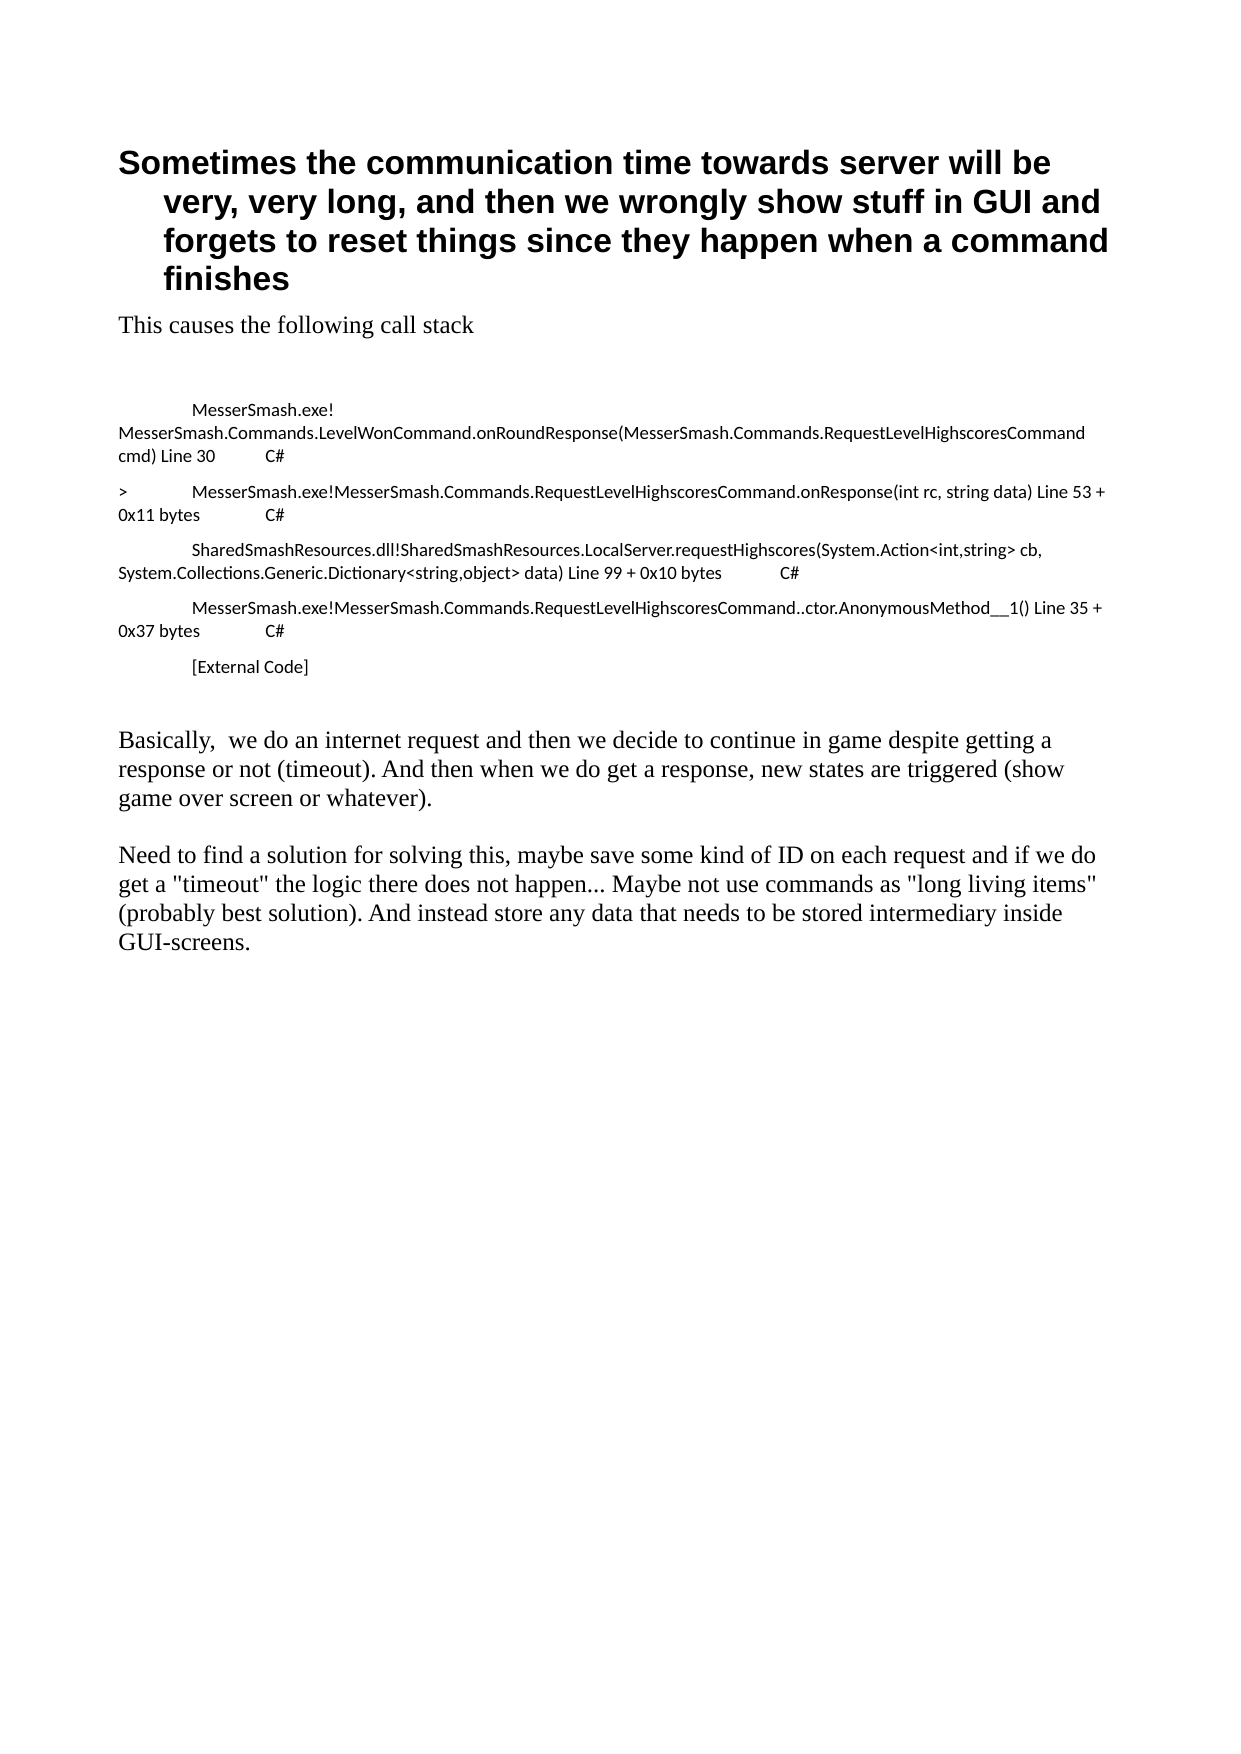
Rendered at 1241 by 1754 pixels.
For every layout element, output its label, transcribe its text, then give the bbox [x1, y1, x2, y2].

text Need to find a solution for solving this, maybe save some kind of ID on each request and if we do get a "timeout" the logic there does not happen... Maybe not use commands as "long living items" (probably best solution). And instead store any data that needs to be stored intermediary inside GUI-screens. [118, 841, 1122, 956]
subtitle Sometimes the communication time towards server will be very, very long, and then we wrongly show stuff in GUI and forgets to reset things since they happen when a command finishes [118, 143, 1122, 298]
text SharedSmashResources.dll!SharedSmashResources.LocalServer.requestHighscores(System.Action<int,string> cb, System.Collections.Generic.Dictionary<string,object> data) Line 99 + 0x10 bytes C# [118, 538, 1122, 584]
text MesserSmash.exe!MesserSmash.Commands.RequestLevelHighscoresCommand..ctor.AnonymousMethod__1() Line 35 + 0x37 bytes C# [118, 596, 1122, 642]
text > MesserSmash.exe!MesserSmash.Commands.RequestLevelHighscoresCommand.onResponse(int rc, string data) Line 53 + 0x11 bytes C# [118, 480, 1122, 526]
text Basically, we do an internet request and then we decide to continue in game despite getting a response or not (timeout). And then when we do get a response, new states are triggered (show game over screen or whatever). [118, 726, 1122, 812]
text MesserSmash.exe!MesserSmash.Commands.LevelWonCommand.onRoundResponse(MesserSmash.Commands.RequestLevelHighscoresCommand cmd) Line 30 C# [118, 393, 1122, 467]
text This causes the following call stack [118, 310, 1122, 339]
text [External Code] [118, 655, 1122, 678]
